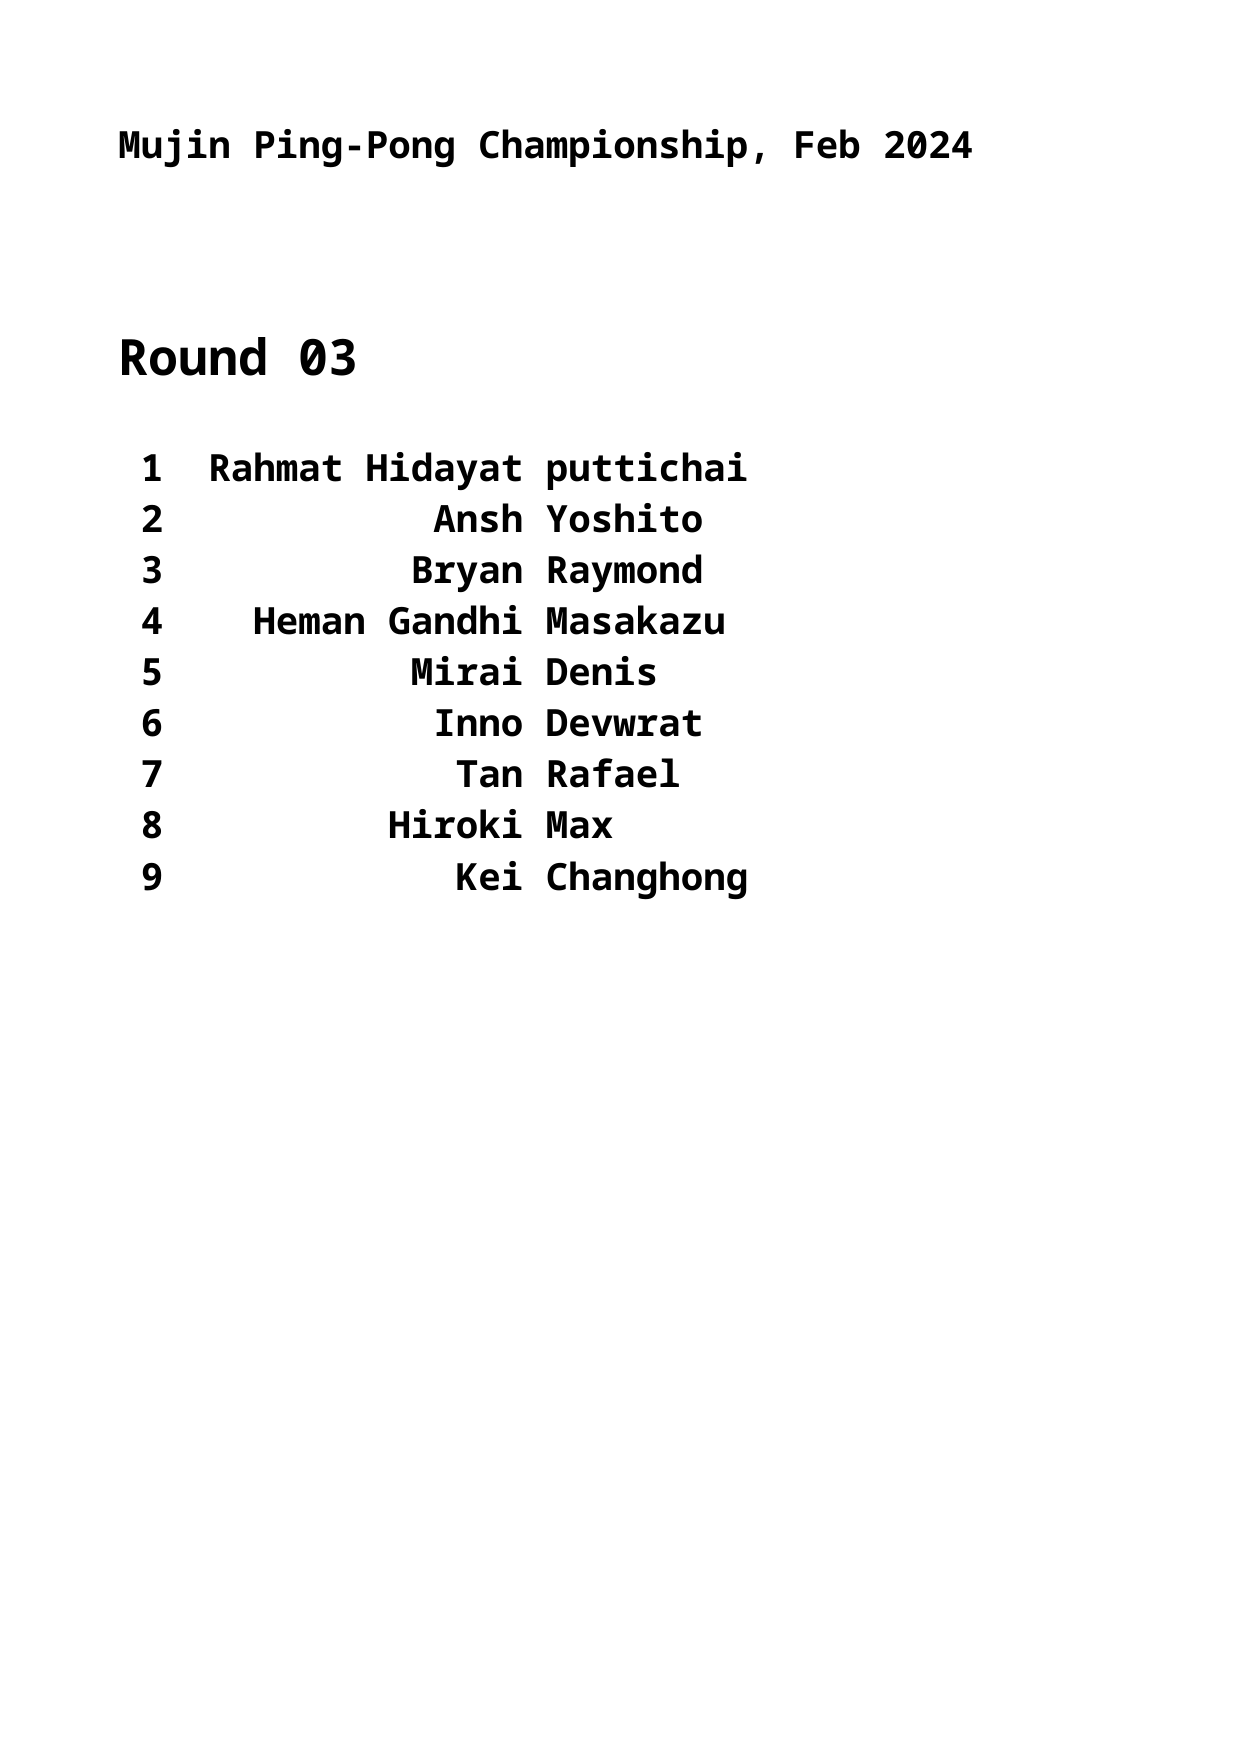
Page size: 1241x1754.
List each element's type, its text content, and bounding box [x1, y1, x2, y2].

text Round 03 [118, 322, 1122, 390]
text 7 Tan Rafael [118, 748, 1122, 799]
text 4 Heman Gandhi Masakazu [118, 594, 1122, 646]
text 3 Bryan Raymond [118, 543, 1122, 594]
text Mujin Ping-Pong Championship, Feb 2024 [118, 118, 1122, 169]
text 2 Ansh Yoshito [118, 492, 1122, 543]
text 5 Mirai Denis [118, 646, 1122, 697]
text 9 Kei Changhong [118, 850, 1122, 901]
text 1 Rahmat Hidayat puttichai [118, 441, 1122, 492]
text 6 Inno Devwrat [118, 697, 1122, 748]
text 8 Hiroki Max [118, 799, 1122, 850]
